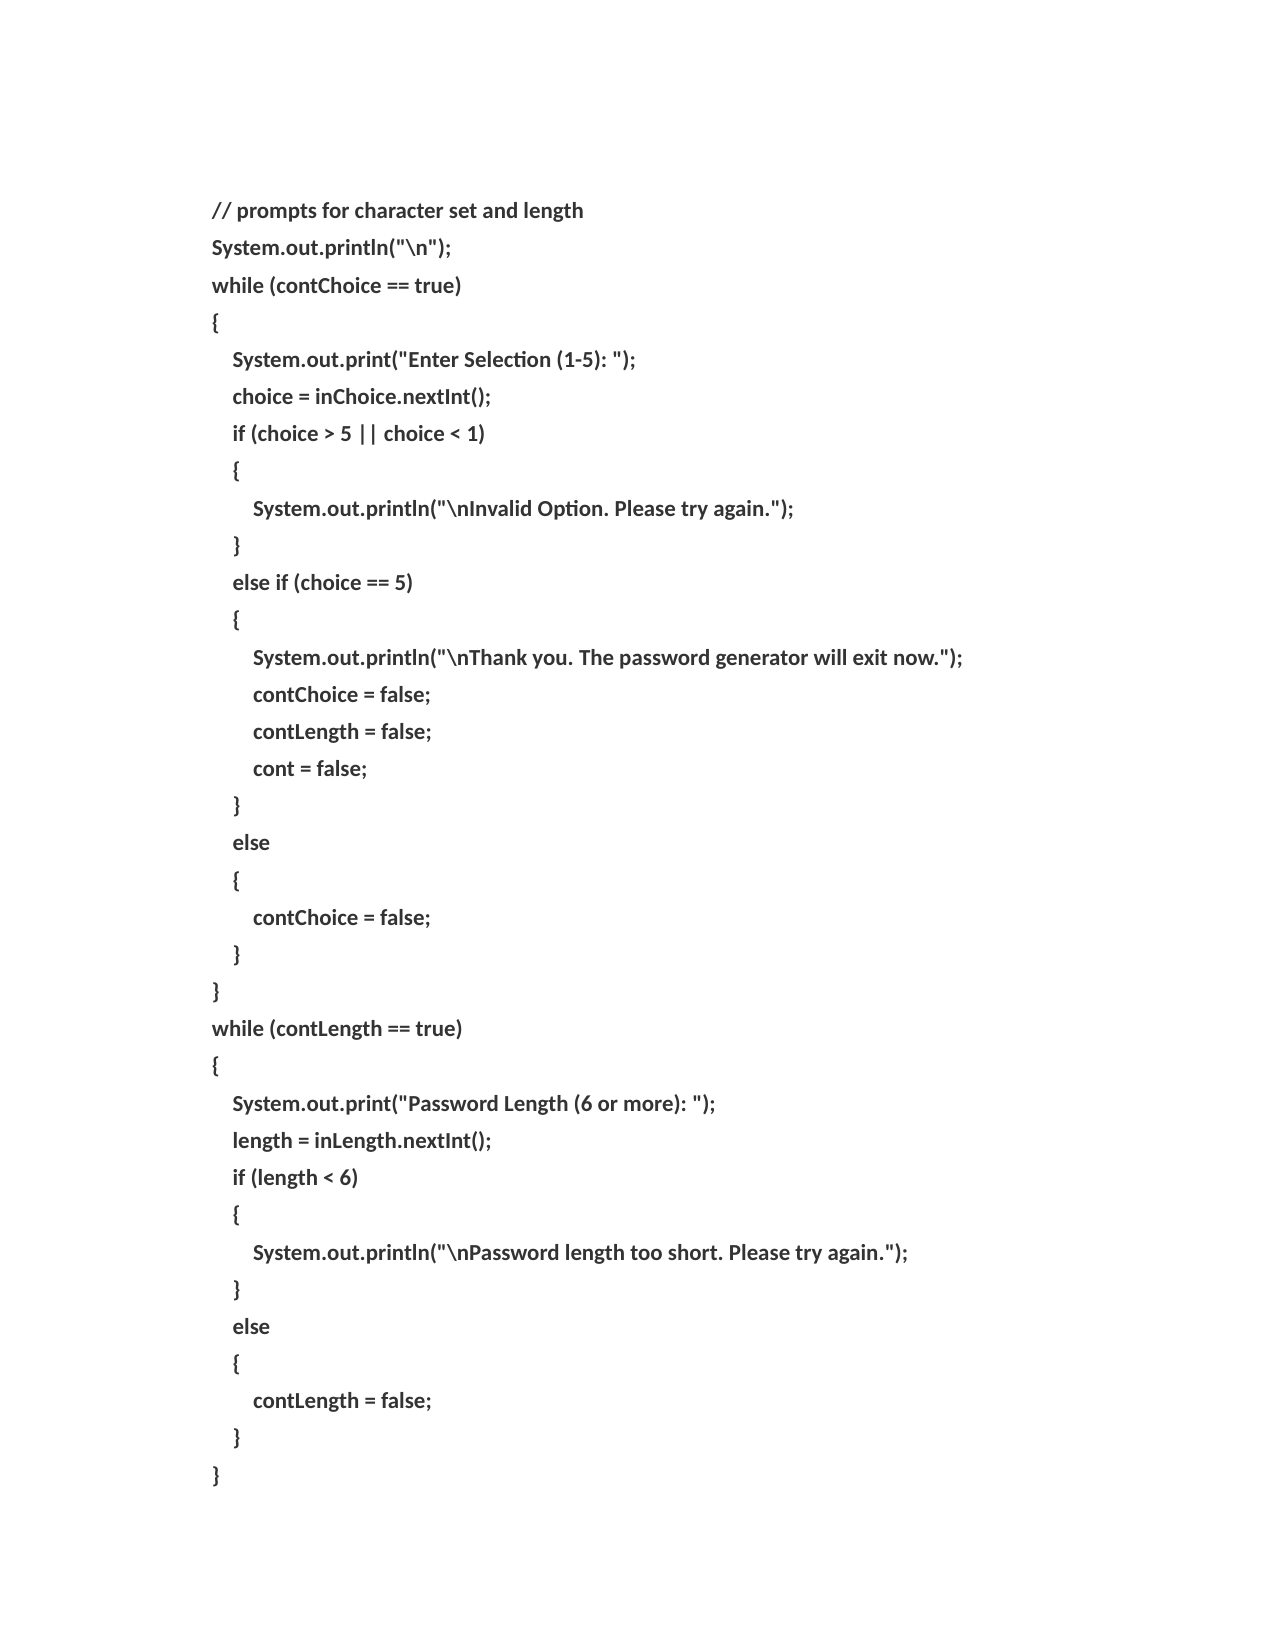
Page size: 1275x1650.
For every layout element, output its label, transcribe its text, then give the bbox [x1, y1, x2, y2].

text System.out.println("\nInvalid Option. Please try again."); [150, 485, 1125, 522]
text } [150, 522, 1125, 559]
text contLength = false; [150, 708, 1125, 745]
text while (contLength == true) [150, 1005, 1125, 1042]
text else if (choice == 5) [150, 559, 1125, 596]
text cont = false; [150, 745, 1125, 782]
text choice = inChoice.nextInt(); [150, 373, 1125, 410]
text else [150, 819, 1125, 857]
text } [150, 1266, 1125, 1303]
text { [150, 1042, 1125, 1080]
text System.out.println("\nPassword length too short. Please try again."); [150, 1228, 1125, 1266]
text } [150, 1414, 1125, 1452]
text System.out.println("\nThank you. The password generator will exit now."); [150, 633, 1125, 671]
text } [150, 931, 1125, 968]
text { [150, 1340, 1125, 1377]
text else [150, 1303, 1125, 1340]
text System.out.println("\n"); [150, 224, 1125, 262]
text contLength = false; [150, 1377, 1125, 1414]
text contChoice = false; [150, 671, 1125, 708]
text // prompts for character set and length [150, 187, 1125, 224]
text { [150, 447, 1125, 485]
text length = inLength.nextInt(); [150, 1117, 1125, 1154]
text { [150, 596, 1125, 633]
text { [150, 1191, 1125, 1228]
text } [150, 1452, 1125, 1489]
text { [150, 299, 1125, 336]
text } [150, 968, 1125, 1005]
text if (length < 6) [150, 1154, 1125, 1191]
text contChoice = false; [150, 894, 1125, 931]
text System.out.print("Enter Selection (1-5): "); [150, 336, 1125, 373]
text } [150, 782, 1125, 819]
text while (contChoice == true) [150, 262, 1125, 299]
text System.out.print("Password Length (6 or more): "); [150, 1080, 1125, 1117]
text if (choice > 5 || choice < 1) [150, 410, 1125, 447]
text { [150, 857, 1125, 894]
